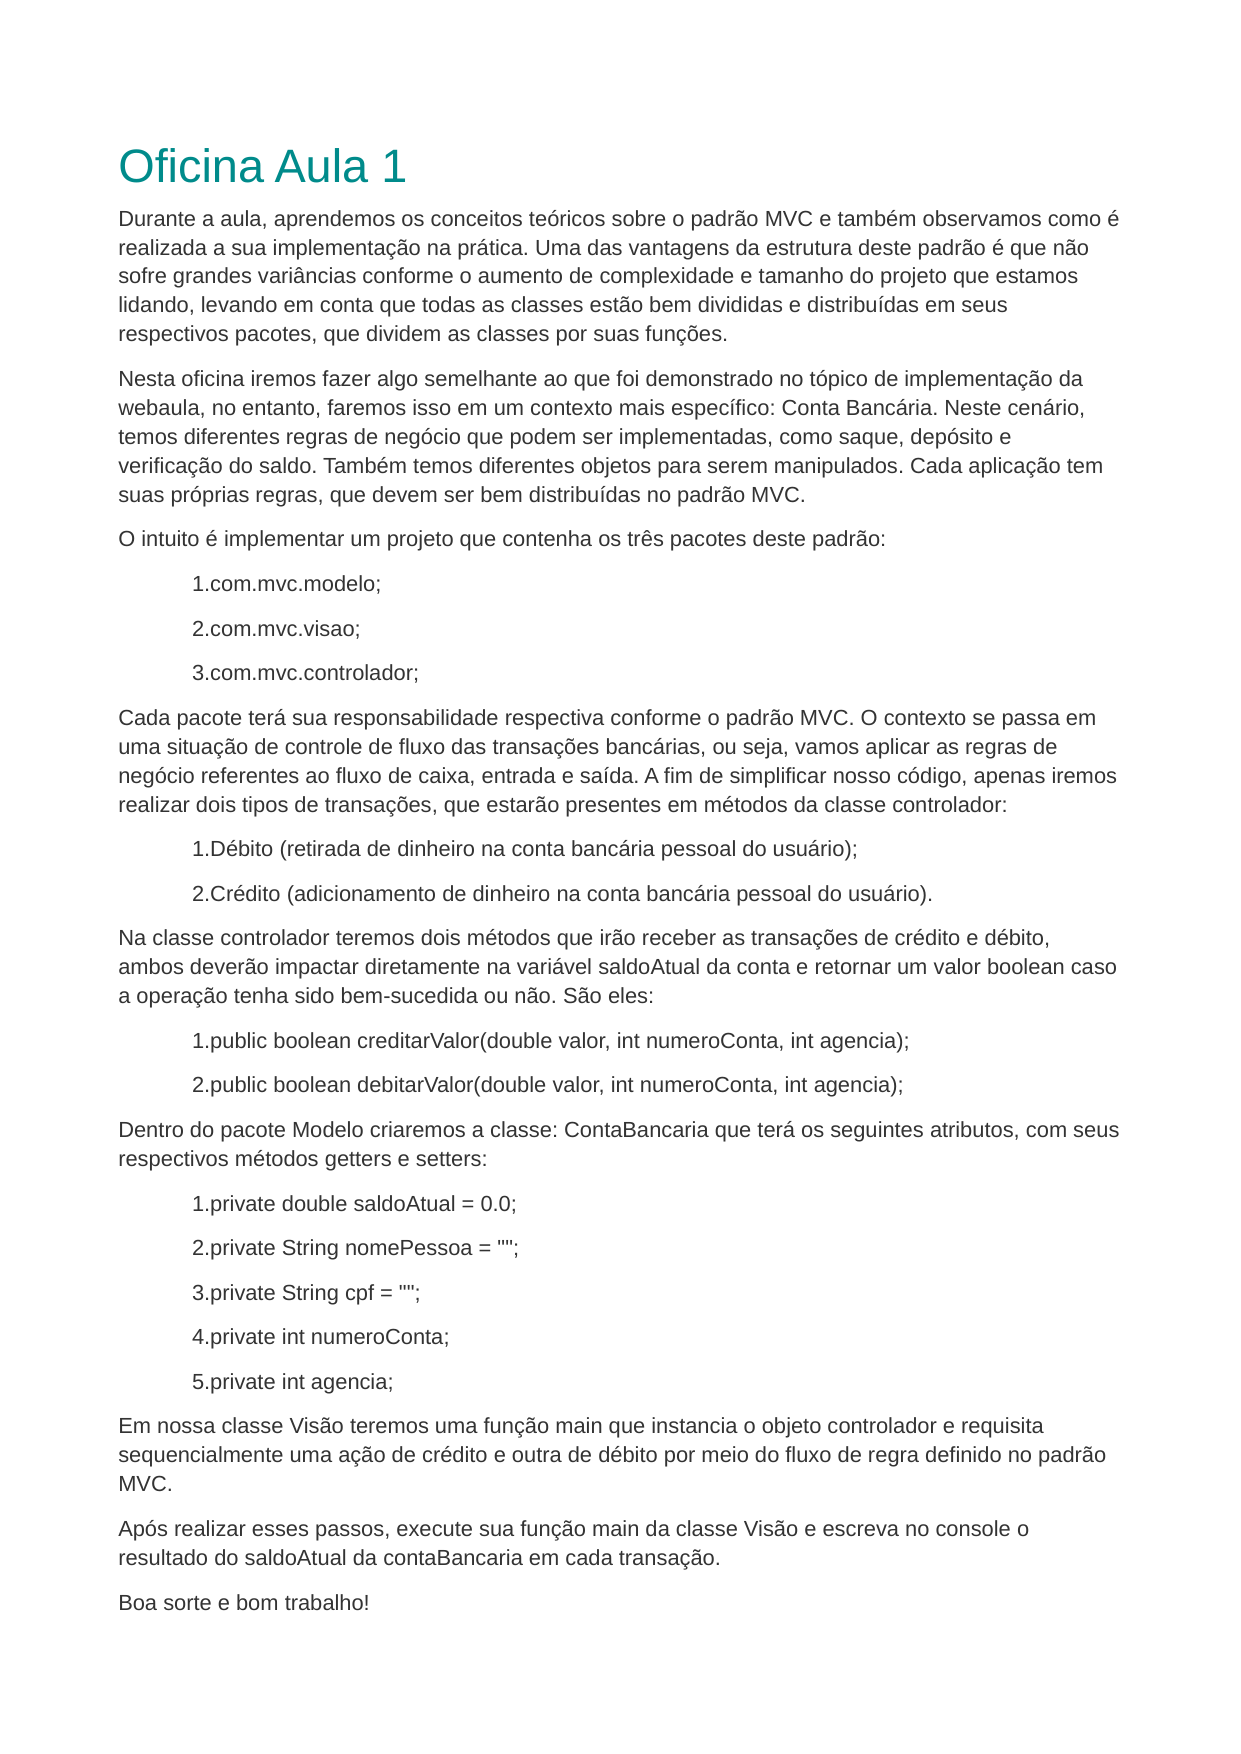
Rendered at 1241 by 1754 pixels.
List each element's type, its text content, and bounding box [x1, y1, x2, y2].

text Durante a aula, aprendemos os conceitos teóricos sobre o padrão MVC e também observamos como é realizada a sua implementação na prática. Uma das vantagens da estrutura deste padrão é que não sofre grandes variâncias conforme o aumento de complexidade e tamanho do projeto que estamos lidando, levando em conta que todas as classes estão bem divididas e distribuídas em seus respectivos pacotes, que dividem as classes por suas funções. [118, 205, 1122, 346]
list private int agencia; [118, 1369, 1122, 1394]
list public boolean debitarValor(double valor, int numeroConta, int agencia); [118, 1072, 1122, 1097]
text Dentro do pacote Modelo criaremos a classe: ContaBancaria que terá os seguintes atributos, com seus respectivos métodos getters e setters: [118, 1117, 1122, 1171]
text Em nossa classe Visão teremos uma função main que instancia o objeto controlador e requisita sequencialmente uma ação de crédito e outra de débito por meio do fluxo de regra definido no padrão MVC. [118, 1413, 1122, 1496]
list Débito (retirada de dinheiro na conta bancária pessoal do usuário); [118, 836, 1122, 861]
text Cada pacote terá sua responsabilidade respectiva conforme o padrão MVC. O contexto se passa em uma situação de controle de fluxo das transações bancárias, ou seja, vamos aplicar as regras de negócio referentes ao fluxo de caixa, entrada e saída. A fim de simplificar nosso código, apenas iremos realizar dois tipos de transações, que estarão presentes em métodos da classe controlador: [118, 704, 1122, 817]
text Nesta oficina iremos fazer algo semelhante ao que foi demonstrado no tópico de implementação da webaula, no entanto, faremos isso em um contexto mais específico: Conta Bancária. Neste cenário, temos diferentes regras de negócio que podem ser implementadas, como saque, depósito e verificação do saldo. Também temos diferentes objetos para serem manipulados. Cada aplicação tem suas próprias regras, que devem ser bem distribuídas no padrão MVC. [118, 366, 1122, 507]
text O intuito é implementar um projeto que contenha os três pacotes deste padrão: [118, 526, 1122, 551]
list private String cpf = ""; [118, 1279, 1122, 1305]
list com.mvc.controlador; [118, 660, 1122, 685]
list com.mvc.visao; [118, 615, 1122, 641]
list public boolean creditarValor(double valor, int numeroConta, int agencia); [118, 1028, 1122, 1053]
list Crédito (adicionamento de dinheiro na conta bancária pessoal do usuário). [118, 881, 1122, 906]
list private double saldoAtual = 0.0; [118, 1190, 1122, 1216]
text Na classe controlador teremos dois métodos que irão receber as transações de crédito e débito, ambos deverão impactar diretamente na variável saldoAtual da conta e retornar um valor boolean caso a operação tenha sido bem-sucedida ou não. São eles: [118, 925, 1122, 1008]
list com.mvc.modelo; [118, 571, 1122, 596]
list private String nomePessoa = ""; [118, 1235, 1122, 1260]
text Após realizar esses passos, execute sua função main da classe Visão e escreva no console o resultado do saldoAtual da contaBancaria em cada transação. [118, 1516, 1122, 1570]
list private int numeroConta; [118, 1324, 1122, 1349]
text Boa sorte e bom trabalho! [118, 1589, 1122, 1614]
subtitle Oficina Aula 1 [118, 139, 1122, 193]
